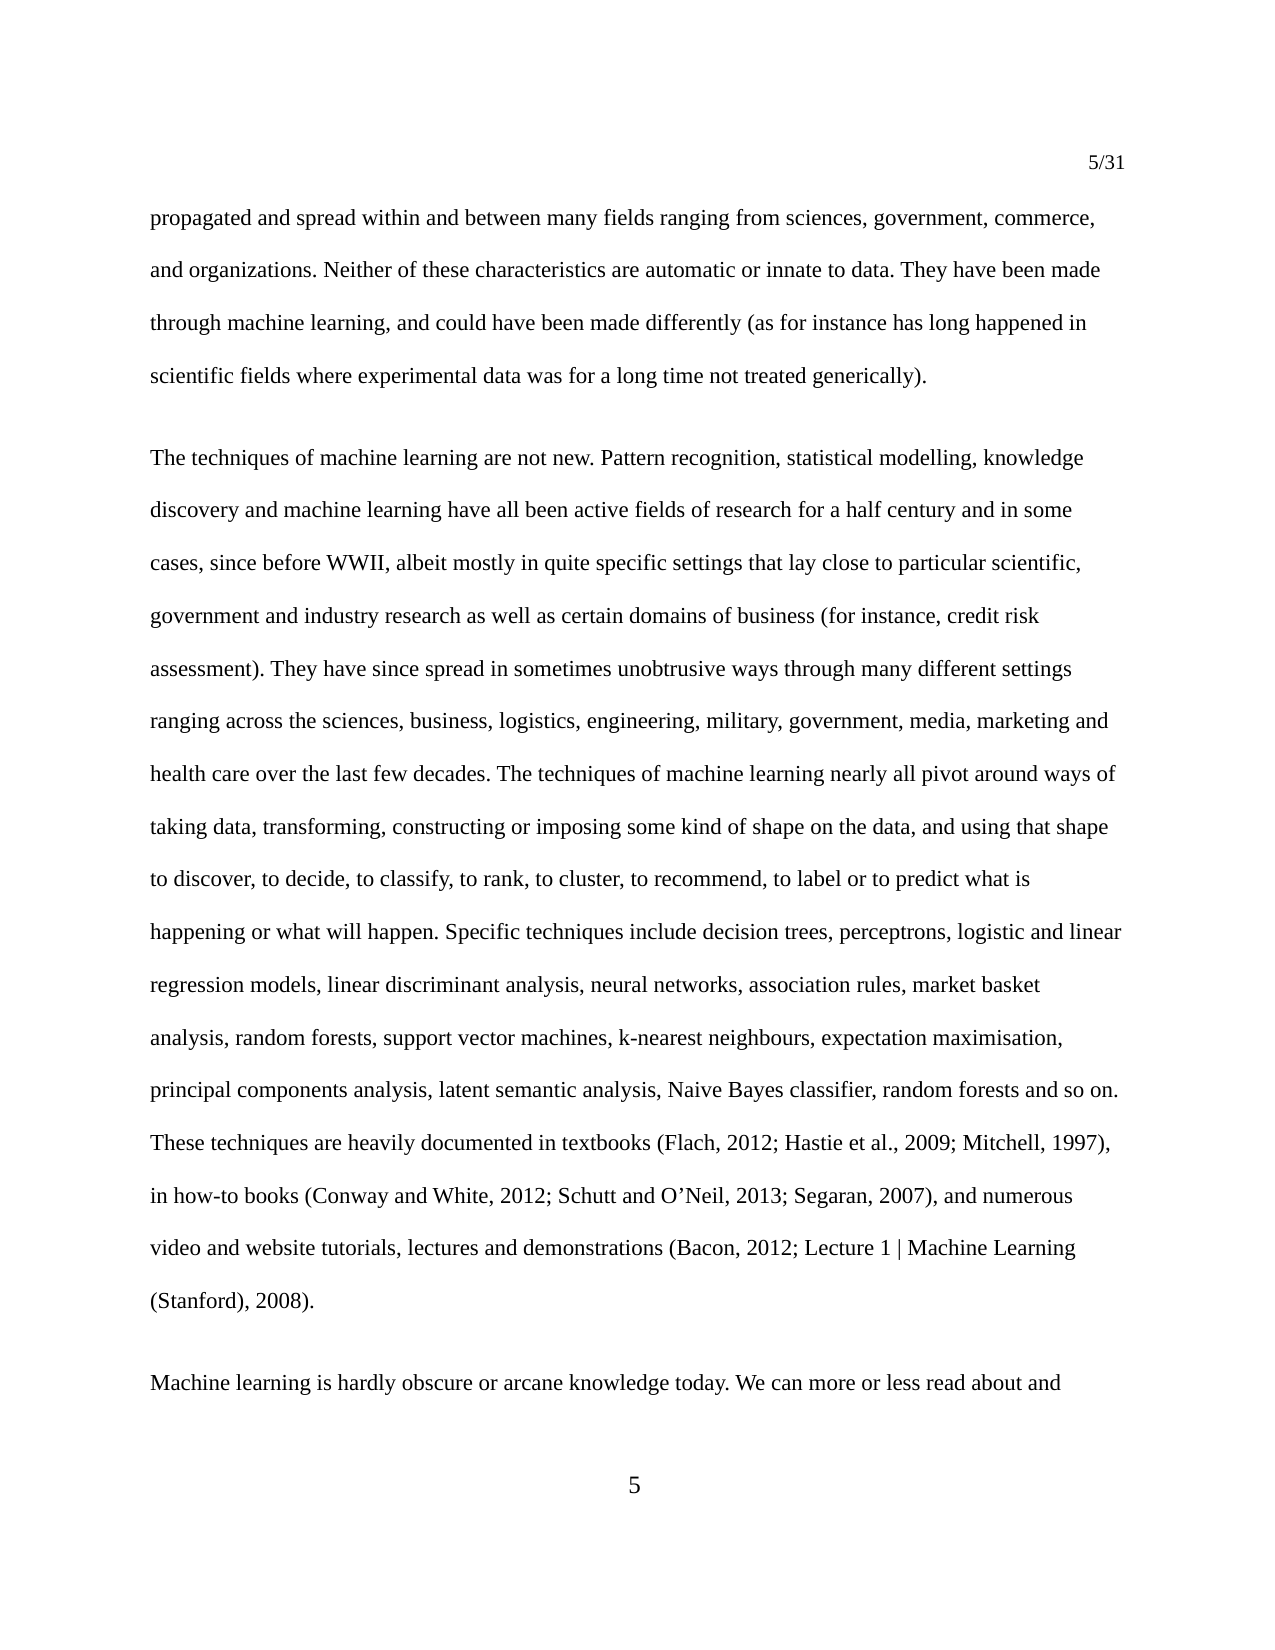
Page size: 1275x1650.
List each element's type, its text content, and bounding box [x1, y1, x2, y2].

text Machine learning is hardly obscure or arcane knowledge today. We can more or less read about and [150, 1369, 1125, 1396]
text propagated and spread within and between many fields ranging from sciences, government, commerce, and organizations. Neither of these characteristics are automatic or innate to data. They have been made through machine learning, and could have been made differently (as for instance has long happened in scientific fields where experimental data was for a long time not treated generically). [150, 203, 1125, 388]
text The techniques of machine learning are not new. Pattern recognition, statistical modelling, knowledge discovery and machine learning have all been active fields of research for a half century and in some cases, since before WWII, albeit mostly in quite specific settings that lay close to particular scientific, government and industry research as well as certain domains of business (for instance, credit risk assessment). They have since spread in sometimes unobtrusive ways through many different settings ranging across the sciences, business, logistics, engineering, military, government, media, marketing and health care over the last few decades. The techniques of machine learning nearly all pivot around ways of taking data, transforming, constructing or imposing some kind of shape on the data, and using that shape to discover, to decide, to classify, to rank, to cluster, to recommend, to label or to predict what is happening or what will happen. Specific techniques include decision trees, perceptrons, logistic and linear regression models, linear discriminant analysis, neural networks, association rules, market basket analysis, random forests, support vector machines, k-nearest neighbours, expectation maximisation, principal components analysis, latent semantic analysis, Naive Bayes classifier, random forests and so on. These techniques are heavily documented in textbooks (Flach, 2012; Hastie et al., 2009; Mitchell, 1997), in how-to books (Conway and White, 2012; Schutt and O’Neil, 2013; Segaran, 2007), and numerous video and website tutorials, lectures and demonstrations (Bacon, 2012; Lecture 1 | Machine Learning (Stanford), 2008). [150, 444, 1125, 1313]
